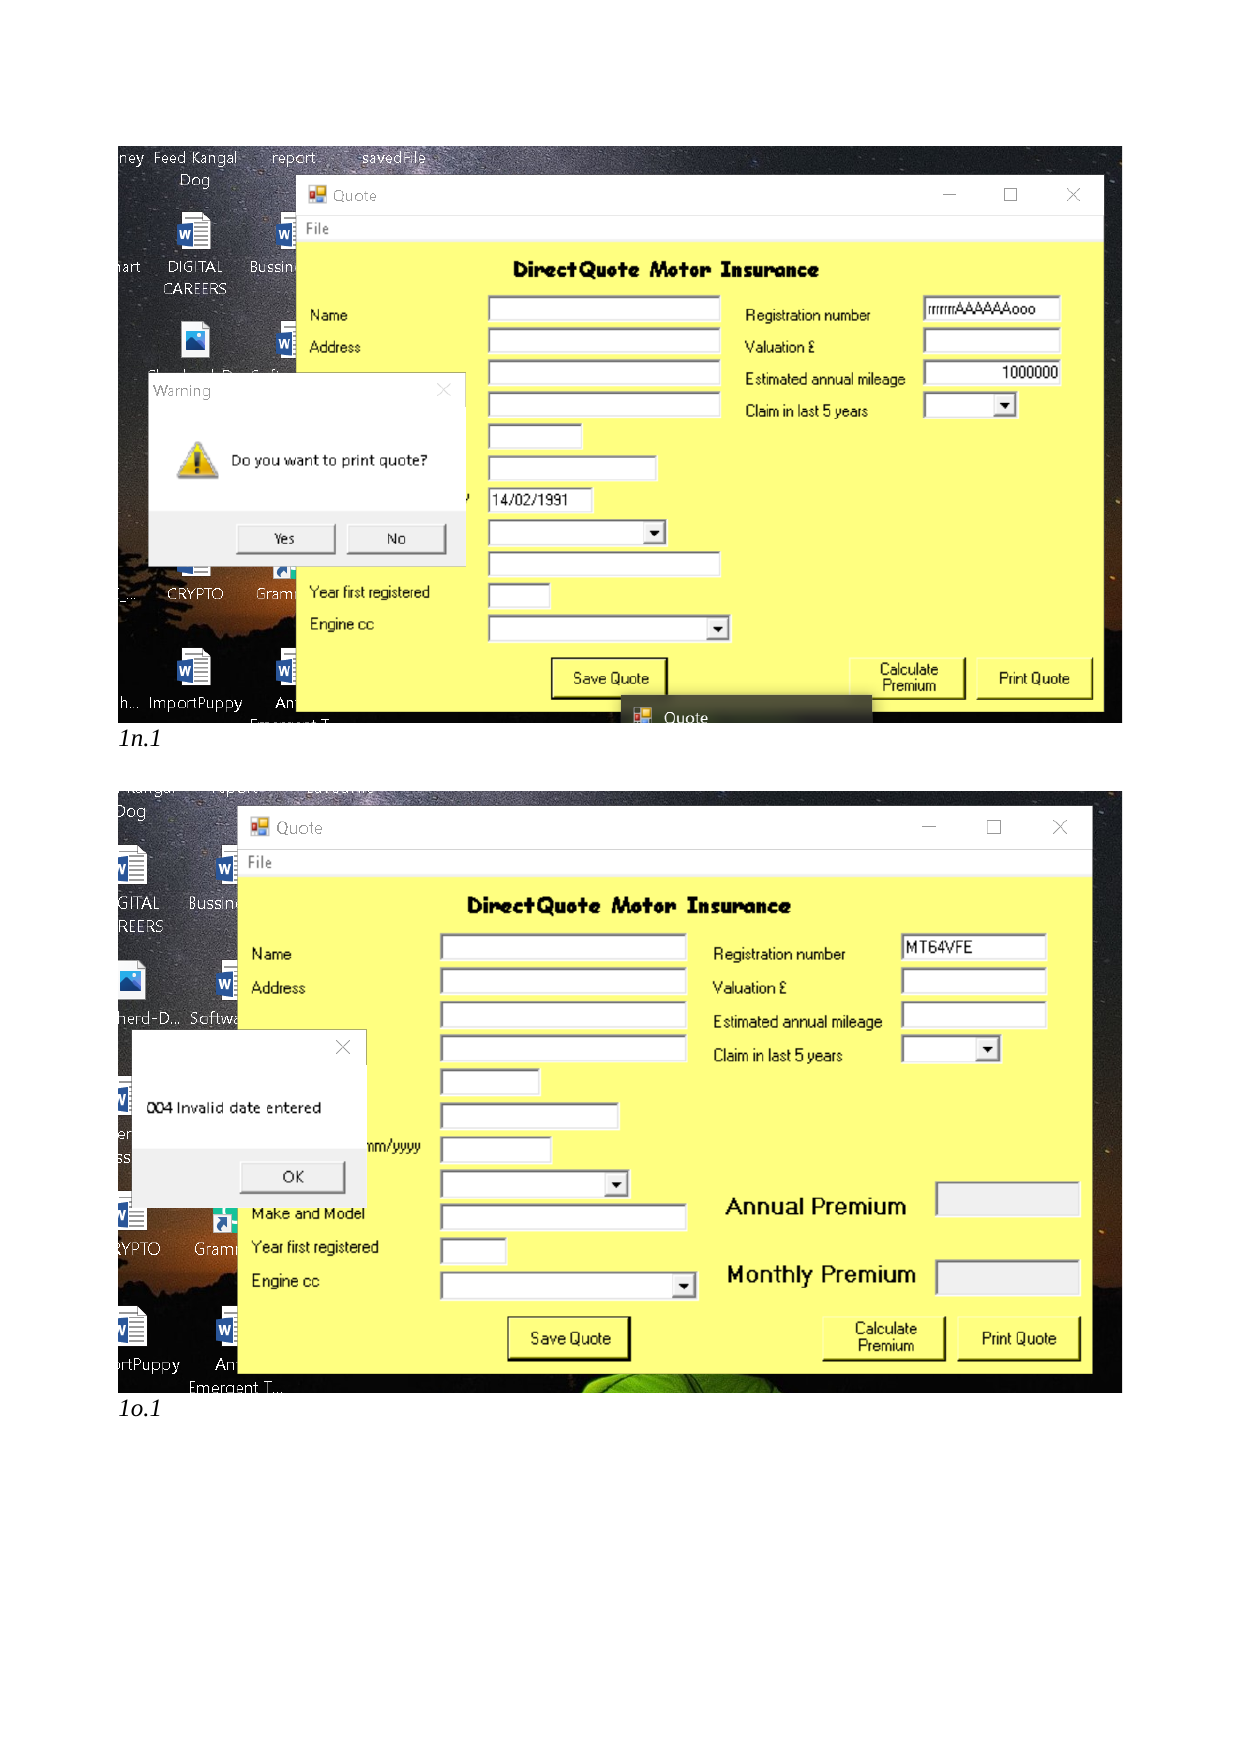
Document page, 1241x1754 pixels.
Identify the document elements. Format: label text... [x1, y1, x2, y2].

text 1o.1 [118, 1393, 1122, 1421]
picture [118, 791, 1123, 1393]
picture [118, 146, 1123, 723]
text 1n.1 [118, 723, 1122, 751]
